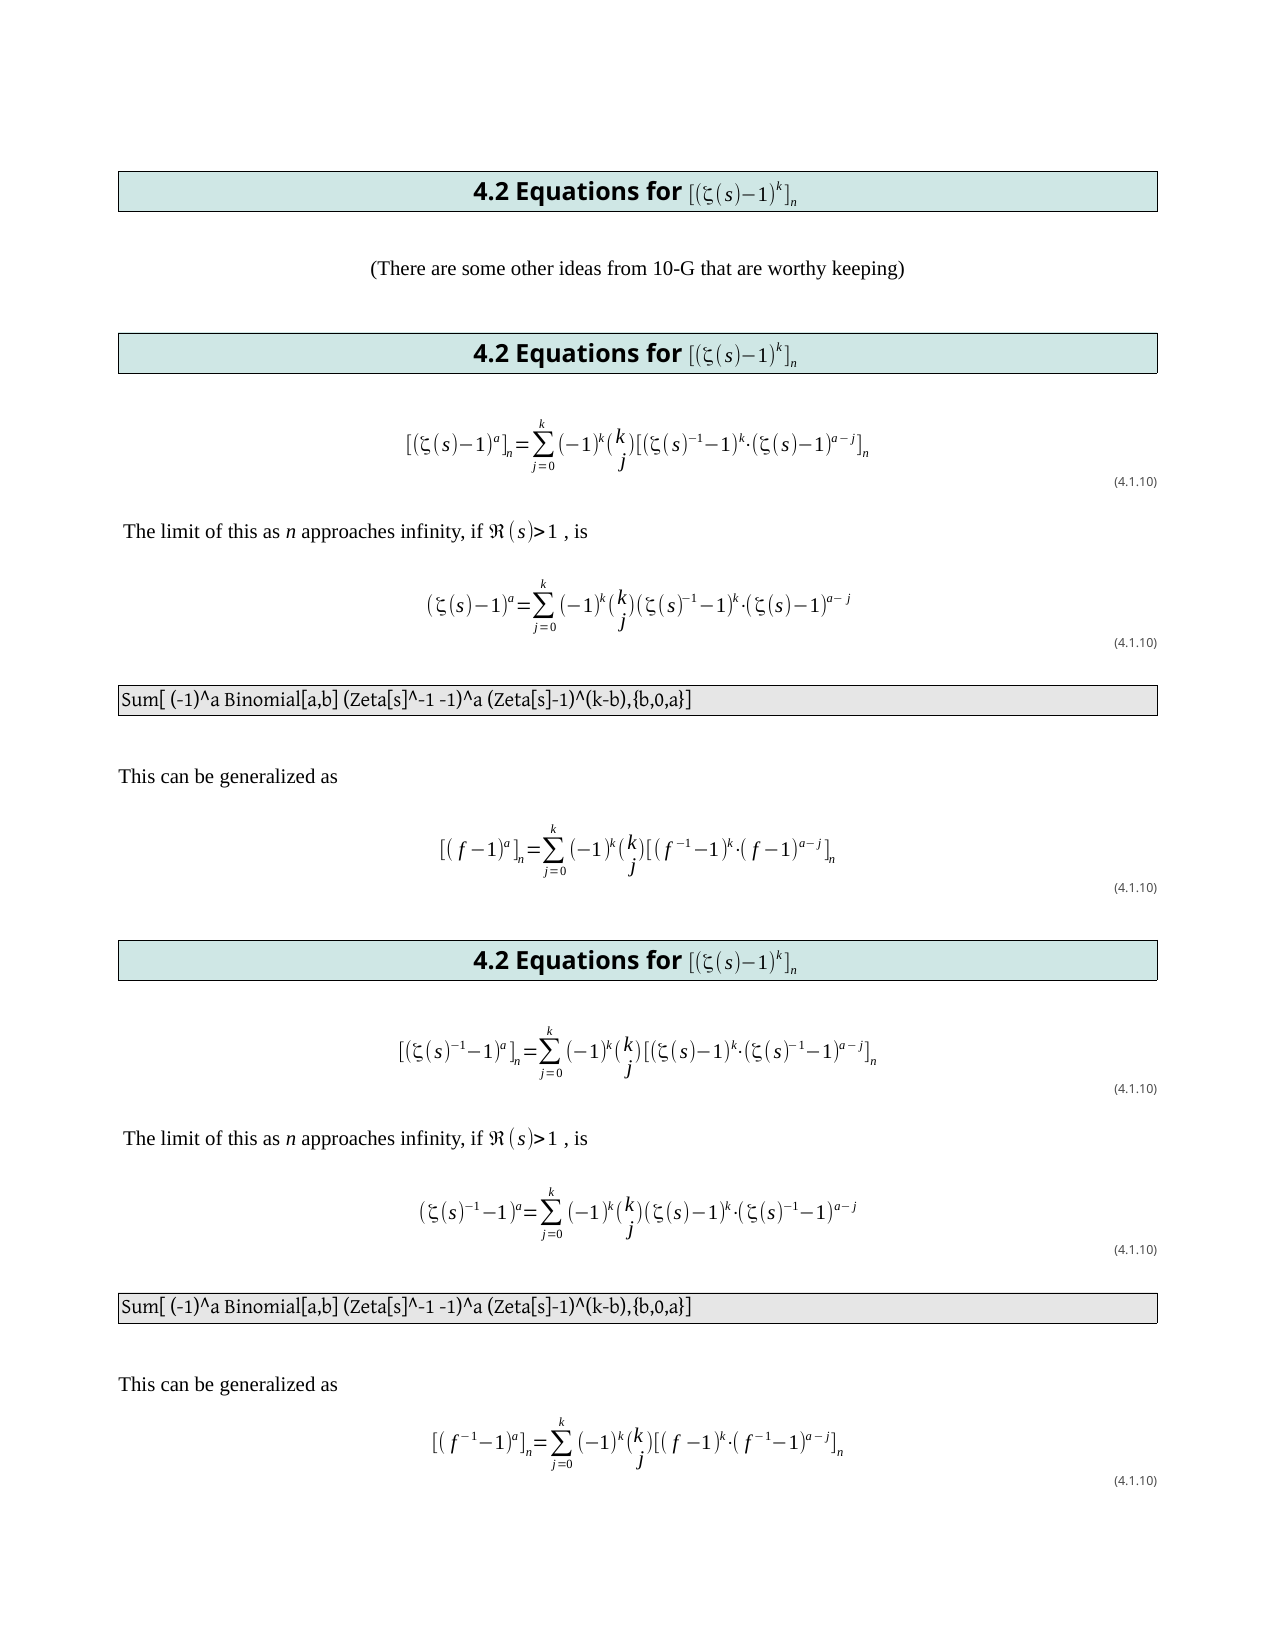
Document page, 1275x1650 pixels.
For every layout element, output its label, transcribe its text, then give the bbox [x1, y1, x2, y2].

title 4.2 Equations for [119, 941, 1157, 980]
text (4.1.10) [118, 1241, 1157, 1258]
title 4.2 Equations for [119, 172, 1157, 211]
text (4.1.10) [118, 634, 1157, 651]
text This can be generalized as [118, 1372, 1157, 1396]
text The limit of this as n approaches infinity, if, is [118, 1126, 1157, 1151]
text (4.1.10) [118, 473, 1157, 490]
text (There are some other ideas from 10-G that are worthy keeping) [118, 256, 1157, 279]
title 4.2 Equations for [119, 334, 1157, 373]
text Sum[ (-1)^a Binomial[a,b] (Zeta[s]^-1 -1)^a (Zeta[s]-1)^(k-b),{b,0,a}] [119, 1294, 1157, 1323]
text (4.1.10) [118, 879, 1157, 896]
text (4.1.10) [118, 1081, 1157, 1098]
text (4.1.10) [118, 1472, 1157, 1489]
text Sum[ (-1)^a Binomial[a,b] (Zeta[s]^-1 -1)^a (Zeta[s]-1)^(k-b),{b,0,a}] [119, 686, 1157, 715]
text This can be generalized as [118, 764, 1157, 788]
text The limit of this as n approaches infinity, if, is [118, 519, 1157, 544]
